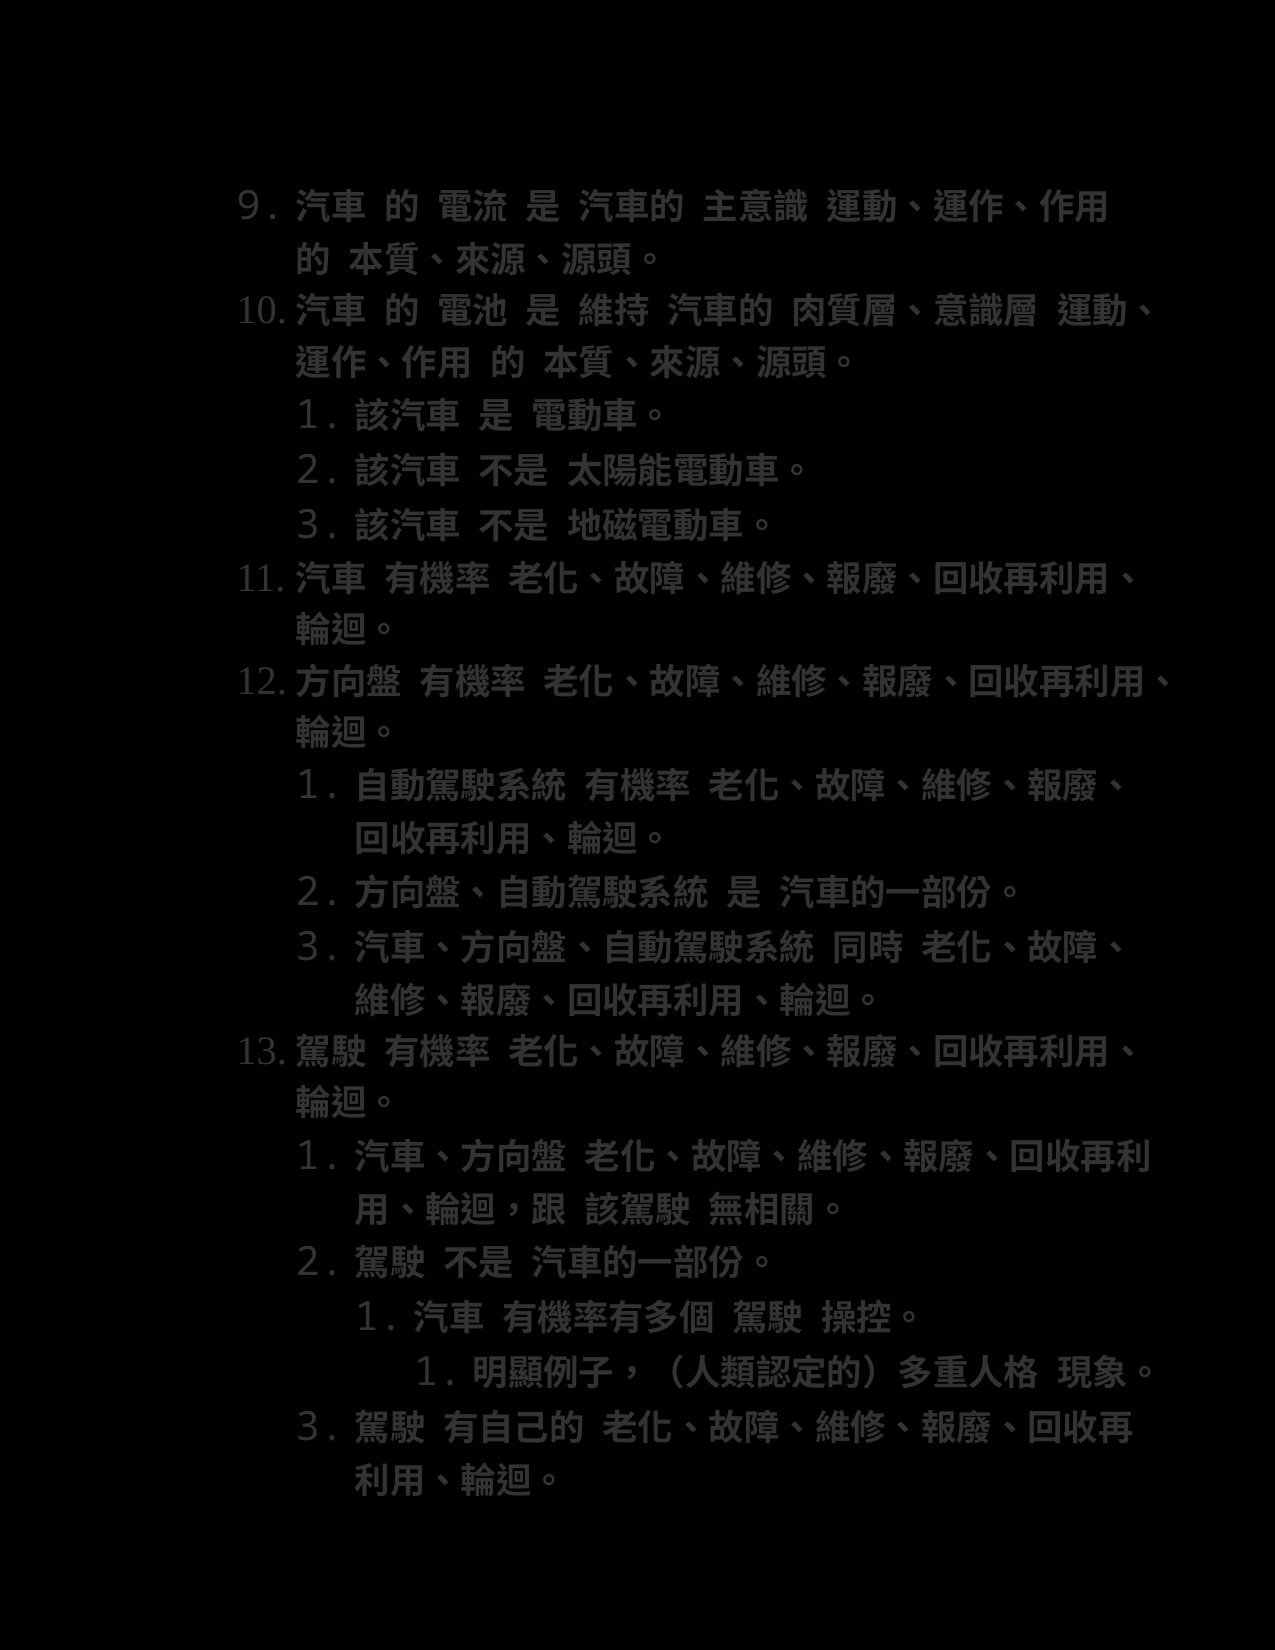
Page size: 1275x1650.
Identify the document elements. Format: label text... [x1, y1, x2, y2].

list 汽車 的 電流 是 汽車的 主意識 運動、運作、作用 的 本質、來源、源頭。 [236, 176, 1157, 283]
list 汽車 有機率有多個 駕駛 操控。 [354, 1287, 1157, 1342]
list 駕駛 有機率 老化、故障、維修、報廢、回收再利用、輪迴。 [236, 1023, 1157, 1126]
list 汽車、方向盤、自動駕駛系統 同時 老化、故障、維修、報廢、回收再利用、輪迴。 [295, 917, 1157, 1023]
list 該汽車 不是 太陽能電動車。 [295, 440, 1157, 495]
list 汽車 的 電池 是 維持 汽車的 肉質層、意識層 運動、運作、作用 的 本質、來源、源頭。 [236, 283, 1157, 385]
list 方向盤、自動駕駛系統 是 汽車的一部份。 [295, 862, 1157, 917]
list 駕駛 有自己的 老化、故障、維修、報廢、回收再利用、輪迴。 [295, 1397, 1157, 1504]
list 自動駕駛系統 有機率 老化、故障、維修、報廢、回收再利用、輪迴。 [295, 756, 1157, 862]
list 方向盤 有機率 老化、故障、維修、報廢、回收再利用、輪迴。 [236, 653, 1157, 756]
list 汽車 有機率 老化、故障、維修、報廢、回收再利用、輪迴。 [236, 551, 1157, 653]
list 駕駛 不是 汽車的一部份。 [295, 1232, 1157, 1287]
list 該汽車 不是 地磁電動車。 [295, 495, 1157, 551]
list 汽車、方向盤 老化、故障、維修、報廢、回收再利用、輪迴，跟 該駕駛 無相關。 [295, 1126, 1157, 1232]
list 該汽車 是 電動車。 [295, 385, 1157, 440]
list 明顯例子，（人類認定的）多重人格 現象。 [413, 1342, 1157, 1397]
